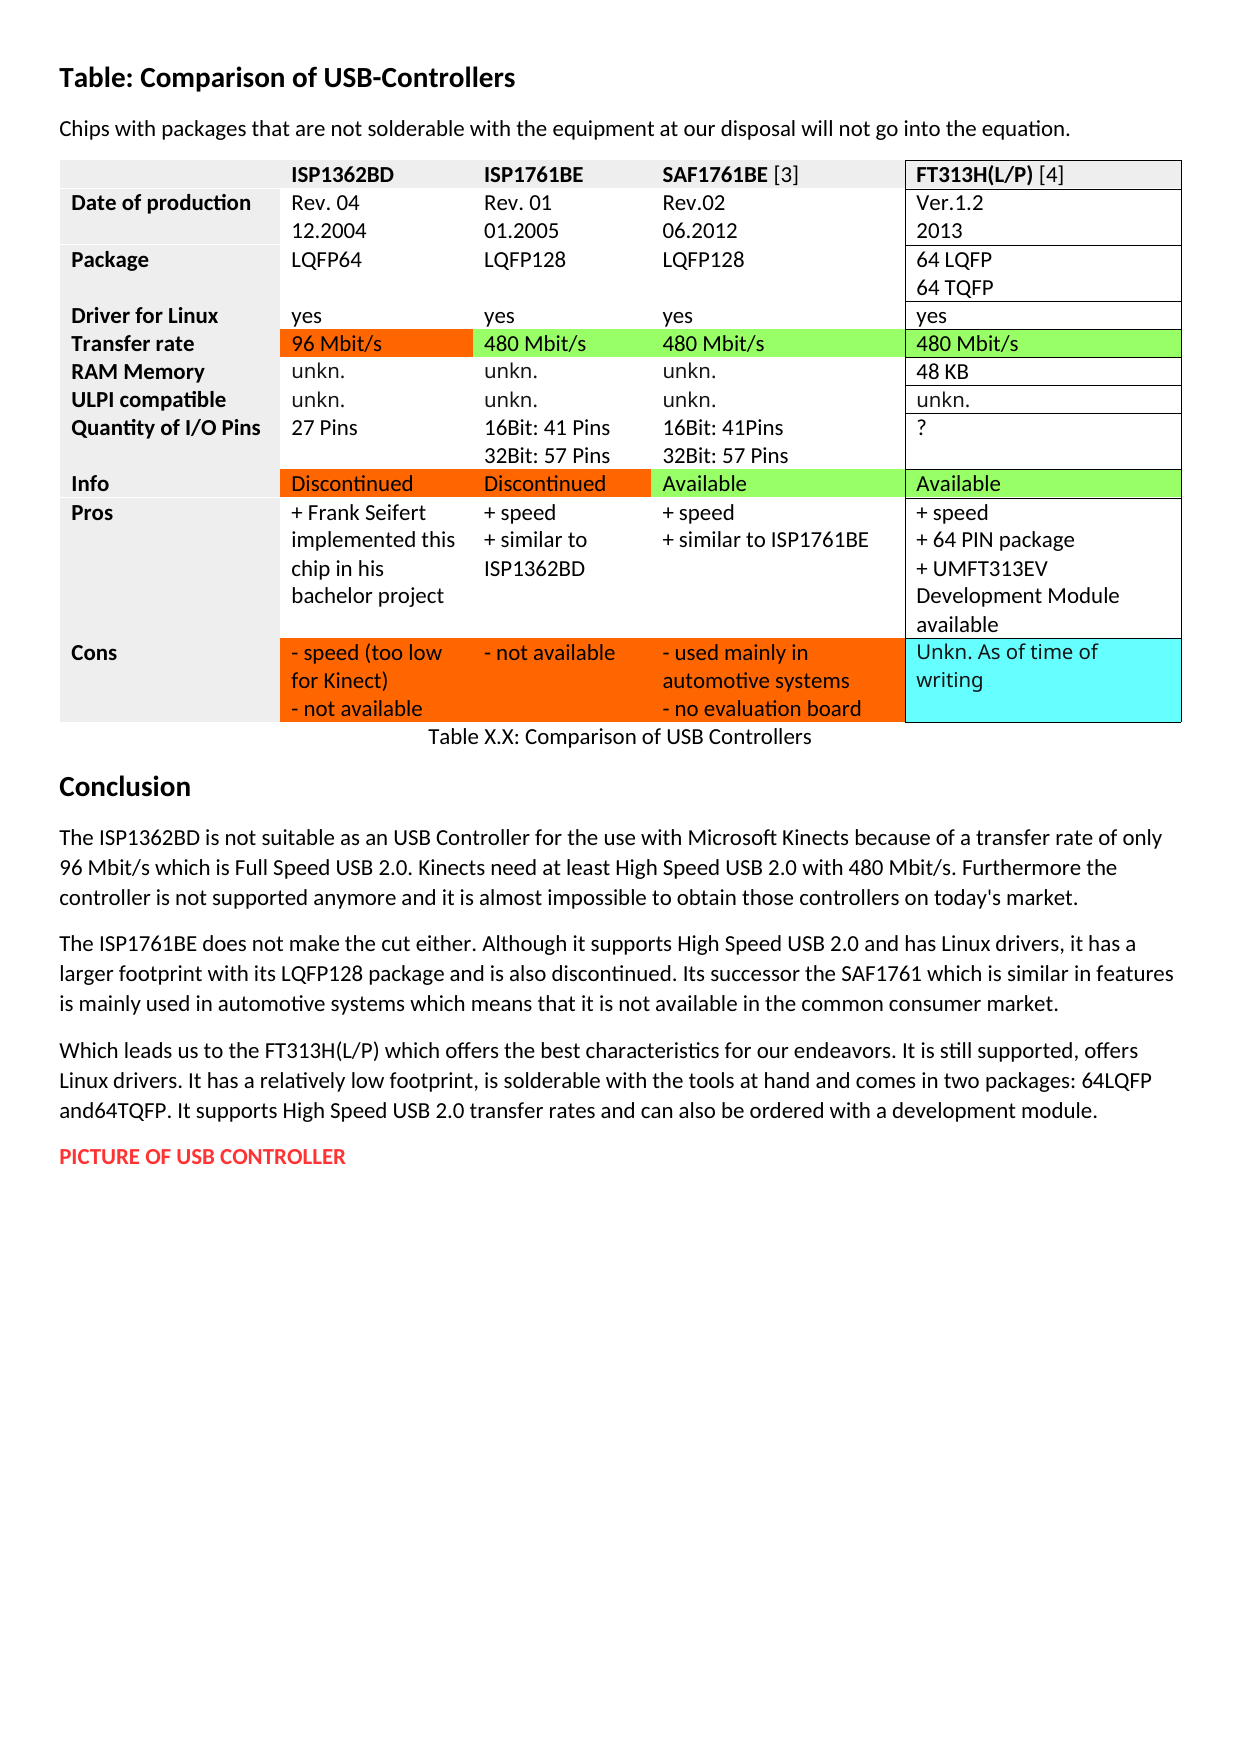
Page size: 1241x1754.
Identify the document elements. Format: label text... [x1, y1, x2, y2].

table_cell - used mainly in automotive systems - no evaluation board [651, 638, 905, 722]
table_cell Driver for Linux [60, 301, 280, 329]
table_cell LQFP64 [280, 245, 473, 301]
table_cell yes [280, 301, 473, 329]
table_cell Discontinued [473, 469, 651, 497]
table_cell Transfer rate [60, 329, 280, 357]
table_cell 48 KB [906, 358, 1181, 385]
table_cell Cons [60, 638, 280, 722]
table_cell unkn. [280, 357, 473, 385]
table_cell - speed (too low for Kinect) - not available [280, 638, 473, 722]
table_cell - not available [473, 638, 651, 722]
table_cell LQFP128 [473, 245, 651, 301]
table_cell 480 Mbit/s [651, 329, 905, 357]
table_header ISP1362BD [280, 160, 473, 188]
table_cell 16Bit: 41 Pins 32Bit: 57 Pins [473, 413, 651, 469]
table_cell yes [906, 302, 1181, 329]
table_cell Rev. 04 12.2004 [280, 189, 473, 244]
table_cell + speed + 64 PIN package + UMFT313EV Development Module available [906, 499, 1181, 638]
table_cell yes [473, 301, 651, 329]
table_cell Rev. 01 01.2005 [473, 189, 651, 244]
text PICTURE OF USB CONTROLLER [59, 1142, 1181, 1170]
text Chips with packages that are not solderable with the equipment at our disposal will not go into the equation. [59, 114, 1181, 142]
table_cell Pros [60, 498, 280, 638]
table_header SAF1761BE [3] [651, 160, 905, 188]
table_cell LQFP128 [651, 245, 905, 301]
table_cell 96 Mbit/s [280, 329, 473, 357]
table_cell Available [906, 470, 1181, 497]
table_cell Available [651, 469, 905, 497]
table_cell unkn. [651, 357, 905, 385]
table_cell Package [60, 245, 280, 301]
table_header FT313H(L/P) [4] [906, 161, 1181, 188]
table_cell Rev.02 06.2012 [651, 189, 905, 244]
table_cell + speed + similar to ISP1761BE [651, 498, 905, 638]
table_cell 480 Mbit/s [906, 330, 1181, 357]
table_cell unkn. [906, 386, 1181, 413]
table_cell unkn. [280, 385, 473, 413]
text Which leads us to the FT313H(L/P) which offers the best characteristics for our endeavors. It is still supported, offers Linux drivers. It has a relatively low footprint, is solderable with the tools at hand and comes in two packages: 64LQFP and64TQFP. It supports High Speed USB 2.0 transfer rates and can also be ordered with a development module. [59, 1036, 1181, 1124]
table_cell unkn. [651, 385, 905, 413]
table_header [60, 160, 280, 188]
table_cell ? [906, 414, 1181, 469]
table_cell unkn. [473, 385, 651, 413]
table_cell RAM Memory [60, 357, 280, 385]
text Table: Comparison of USB-Controllers [59, 59, 1181, 95]
table_cell unkn. [473, 357, 651, 385]
table_cell 27 Pins [280, 413, 473, 469]
table_cell Quantity of I/O Pins [60, 413, 280, 469]
table_cell Unkn. As of time of writing [906, 639, 1181, 722]
text Conclusion [59, 768, 1181, 804]
table_cell Date of production [60, 189, 280, 244]
table_cell Ver.1.2 2013 [906, 190, 1181, 244]
table_cell Info [60, 469, 280, 497]
table_header ISP1761BE [473, 160, 651, 188]
table_cell + speed + similar to ISP1362BD [473, 498, 651, 638]
table_cell 480 Mbit/s [473, 329, 651, 357]
text The ISP1362BD is not suitable as an USB Controller for the use with Microsoft Kinects because of a transfer rate of only 96 Mbit/s which is Full Speed USB 2.0. Kinects need at least High Speed USB 2.0 with 480 Mbit/s. Furthermore the controller is not supported anymore and it is almost impossible to obtain those controllers on today's market. [59, 823, 1181, 911]
text The ISP1761BE does not make the cut either. Although it supports High Speed USB 2.0 and has Linux drivers, it has a larger footprint with its LQFP128 package and is also discontinued. Its successor the SAF1761 which is similar in features is mainly used in automotive systems which means that it is not available in the common consumer market. [59, 929, 1181, 1017]
table_cell yes [651, 301, 905, 329]
table_cell 16Bit: 41Pins 32Bit: 57 Pins [651, 413, 905, 469]
table_cell Discontinued [280, 469, 473, 497]
table_cell + Frank Seifert implemented this chip in his bachelor project [280, 498, 473, 638]
text Table X.X: Comparison of USB Controllers [59, 722, 1181, 750]
table_cell 64 LQFP 64 TQFP [906, 246, 1181, 301]
table_cell ULPI compatible [60, 385, 280, 413]
